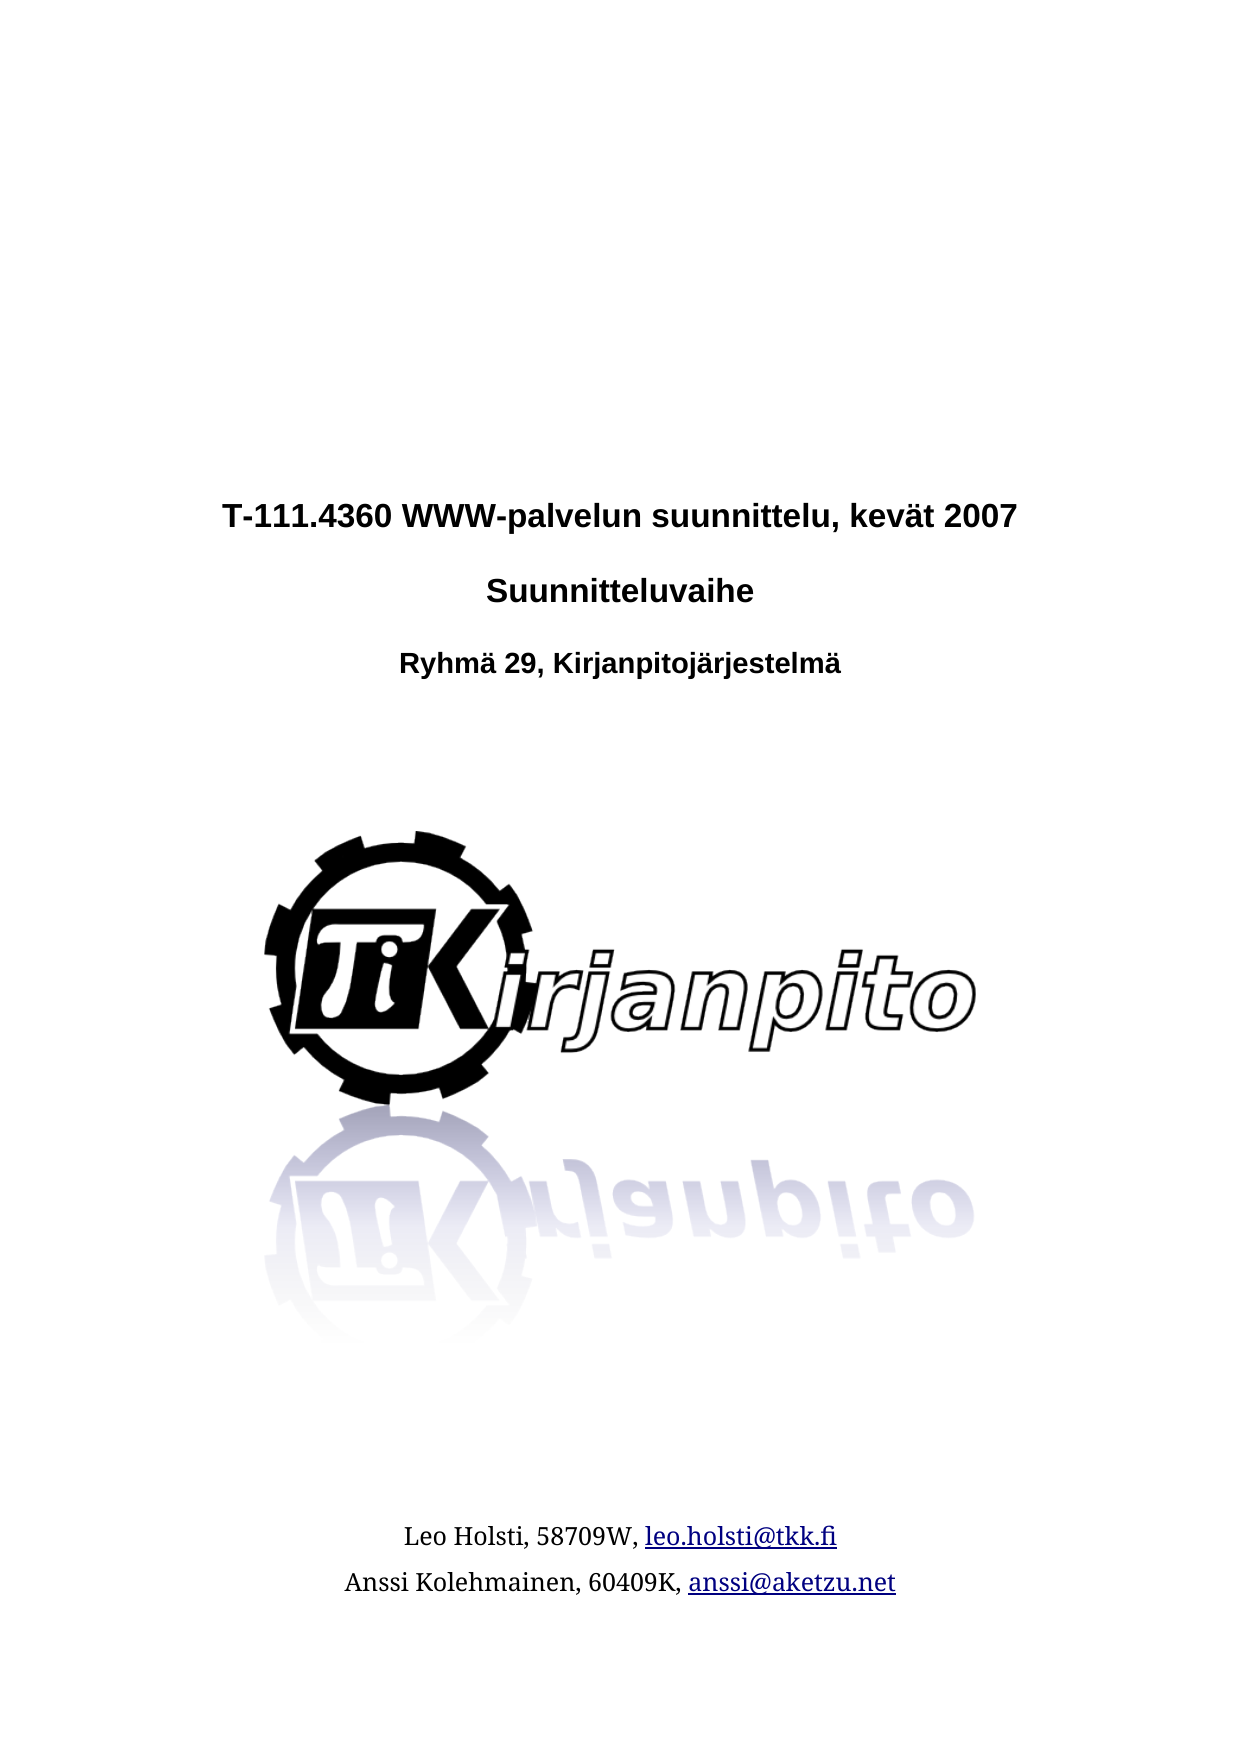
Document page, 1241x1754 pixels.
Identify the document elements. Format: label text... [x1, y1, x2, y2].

text Leo Holsti, 58709W, leo.holsti@tkk.fi [118, 1518, 1122, 1552]
text Anssi Kolehmainen, 60409K, anssi@aketzu.net [118, 1565, 1122, 1599]
subtitle Ryhmä 29, Kirjanpitojärjestelmä [118, 647, 1122, 680]
picture [264, 831, 976, 1379]
subtitle T-111.4360 WWW-palvelun suunnittelu, kevät 2007 [118, 497, 1122, 535]
subtitle Suunnitteluvaihe [118, 572, 1122, 609]
